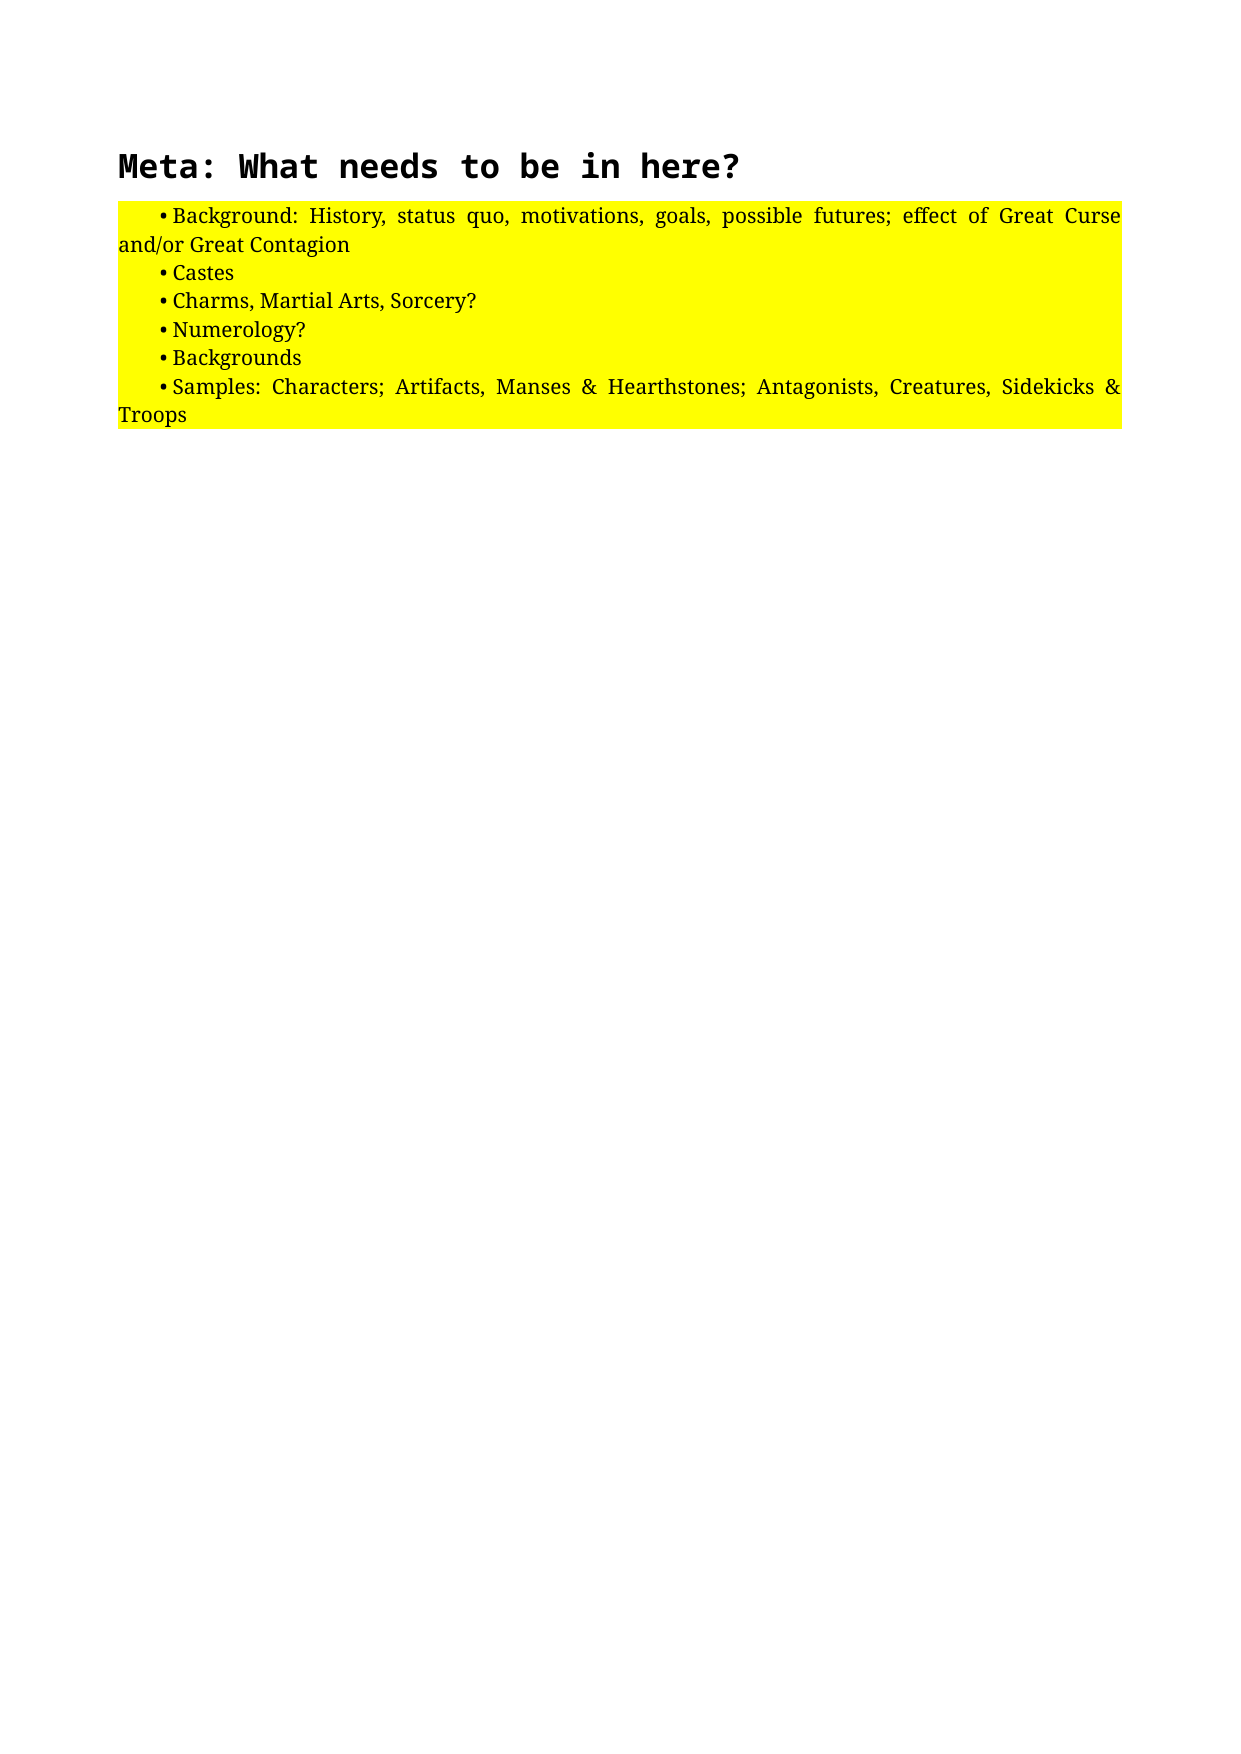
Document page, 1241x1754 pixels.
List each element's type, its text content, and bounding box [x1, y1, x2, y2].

list Numerology? [118, 315, 1122, 343]
list Charms, Martial Arts, Sorcery? [118, 287, 1122, 315]
list Backgrounds [118, 343, 1122, 372]
list Background: History, status quo, motivations, goals, possible futures; effect of Great Curse and/or Great Contagion [118, 201, 1122, 258]
subtitle Meta: What needs to be in here? [118, 143, 1122, 189]
list Samples: Characters; Artifacts, Manses & Hearthstones; Antagonists, Creatures, Sidekicks & Troops [118, 372, 1122, 429]
list Castes [118, 258, 1122, 287]
